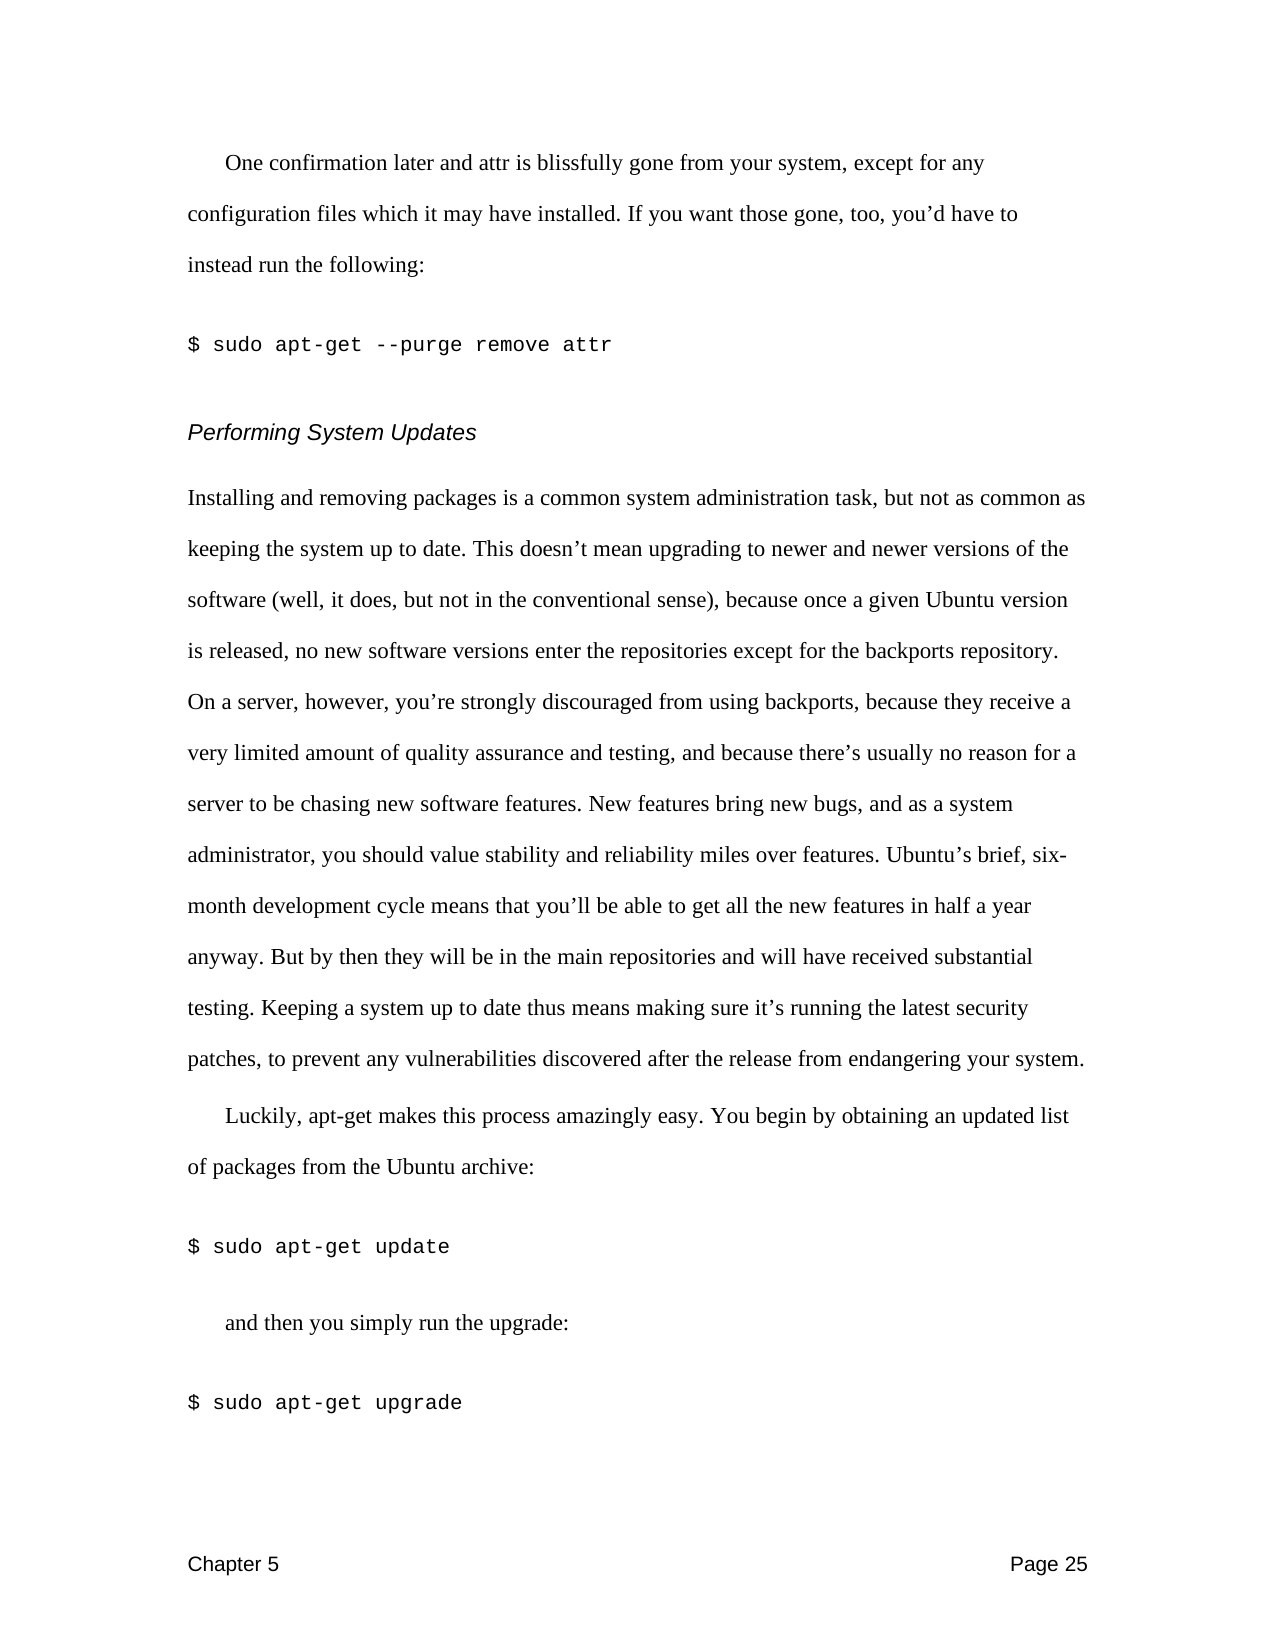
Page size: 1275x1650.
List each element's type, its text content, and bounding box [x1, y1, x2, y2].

text $ sudo apt-get update [187, 1236, 1087, 1260]
text Luckily, apt-get makes this process amazingly easy. You begin by obtaining an updated list of packages from the Ubuntu archive: [187, 1103, 1087, 1180]
text Installing and removing packages is a common system administration task, but not as common as keeping the system up to date. This doesn’t mean upgrading to newer and newer versions of the software (well, it does, but not in the conventional sense), because once a given Ubuntu version is released, no new software versions enter the repositories except for the backports repository. On a server, however, you’re strongly discouraged from using backports, because they receive a very limited amount of quality assurance and testing, and because there’s usually no reason for a server to be chasing new software features. New features bring new bugs, and as a system administrator, you should value stability and reliability miles over features. Ubuntu’s brief, six-month development cycle means that you’ll be able to get all the new features in half a year anyway. But by then they will be in the main repositories and will have received substantial testing. Keeping a system up to date thus means making sure it’s running the latest security patches, to prevent any vulnerabilities discovered after the release from endangering your system. [187, 484, 1087, 1071]
text Performing System Updates [187, 420, 1087, 446]
text One confirmation later and attr is blissfully gone from your system, except for any configuration files which it may have installed. If you want those gone, too, you’d have to instead run the following: [187, 150, 1087, 278]
text $ sudo apt-get --purge remove attr [187, 334, 1087, 358]
text and then you simply run the upgrade: [187, 1309, 1087, 1335]
text $ sudo apt-get upgrade [187, 1392, 1087, 1416]
